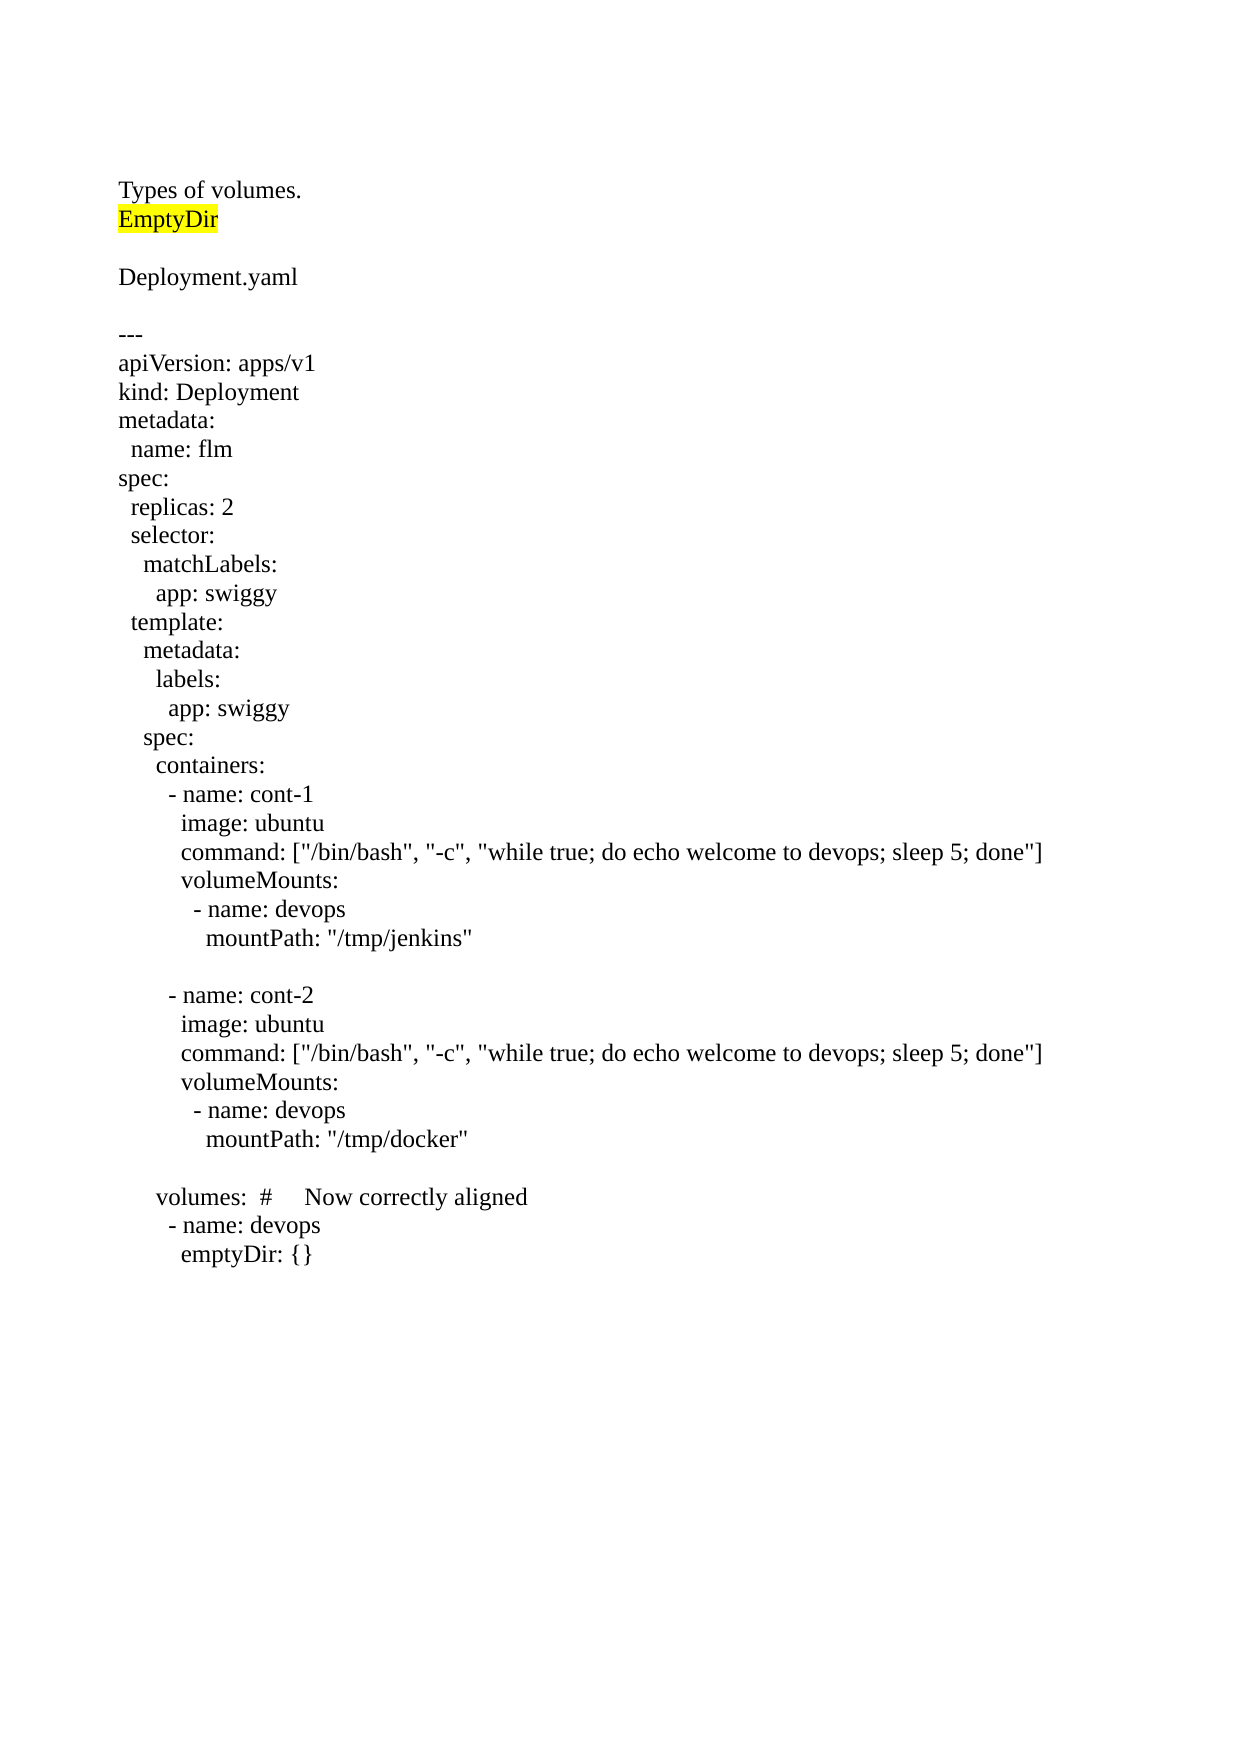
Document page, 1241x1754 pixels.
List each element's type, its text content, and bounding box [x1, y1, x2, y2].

text image: ubuntu [118, 808, 1122, 837]
text volumeMounts: [118, 1067, 1122, 1096]
text EmptyDir [118, 204, 1122, 233]
text name: flm [118, 434, 1122, 463]
text - name: devops [118, 894, 1122, 923]
text volumes: # ✅ Now correctly aligned [118, 1182, 1122, 1211]
text image: ubuntu [118, 1009, 1122, 1038]
text spec: [118, 463, 1122, 492]
text replicas: 2 [118, 492, 1122, 521]
text spec: [118, 722, 1122, 751]
text matchLabels: [118, 549, 1122, 578]
text mountPath: "/tmp/jenkins" [118, 923, 1122, 952]
text labels: [118, 664, 1122, 693]
text selector: [118, 521, 1122, 549]
text Types of volumes. [118, 147, 1122, 204]
text - name: devops [118, 1096, 1122, 1124]
text command: ["/bin/bash", "-c", "while true; do echo welcome to devops; sleep 5; done"] [118, 837, 1122, 866]
text template: [118, 607, 1122, 636]
text - name: cont-2 [118, 981, 1122, 1009]
text - name: cont-1 [118, 779, 1122, 808]
text volumeMounts: [118, 866, 1122, 894]
text containers: [118, 751, 1122, 779]
text mountPath: "/tmp/docker" [118, 1124, 1122, 1153]
text apiVersion: apps/v1 [118, 348, 1122, 377]
text app: swiggy [118, 693, 1122, 722]
text --- [118, 319, 1122, 348]
text emptyDir: {} [118, 1239, 1122, 1268]
text app: swiggy [118, 578, 1122, 607]
text metadata: [118, 636, 1122, 664]
text command: ["/bin/bash", "-c", "while true; do echo welcome to devops; sleep 5; done"] [118, 1038, 1122, 1067]
text metadata: [118, 406, 1122, 434]
text kind: Deployment [118, 377, 1122, 406]
text Deployment.yaml [118, 262, 1122, 291]
text - name: devops [118, 1211, 1122, 1239]
